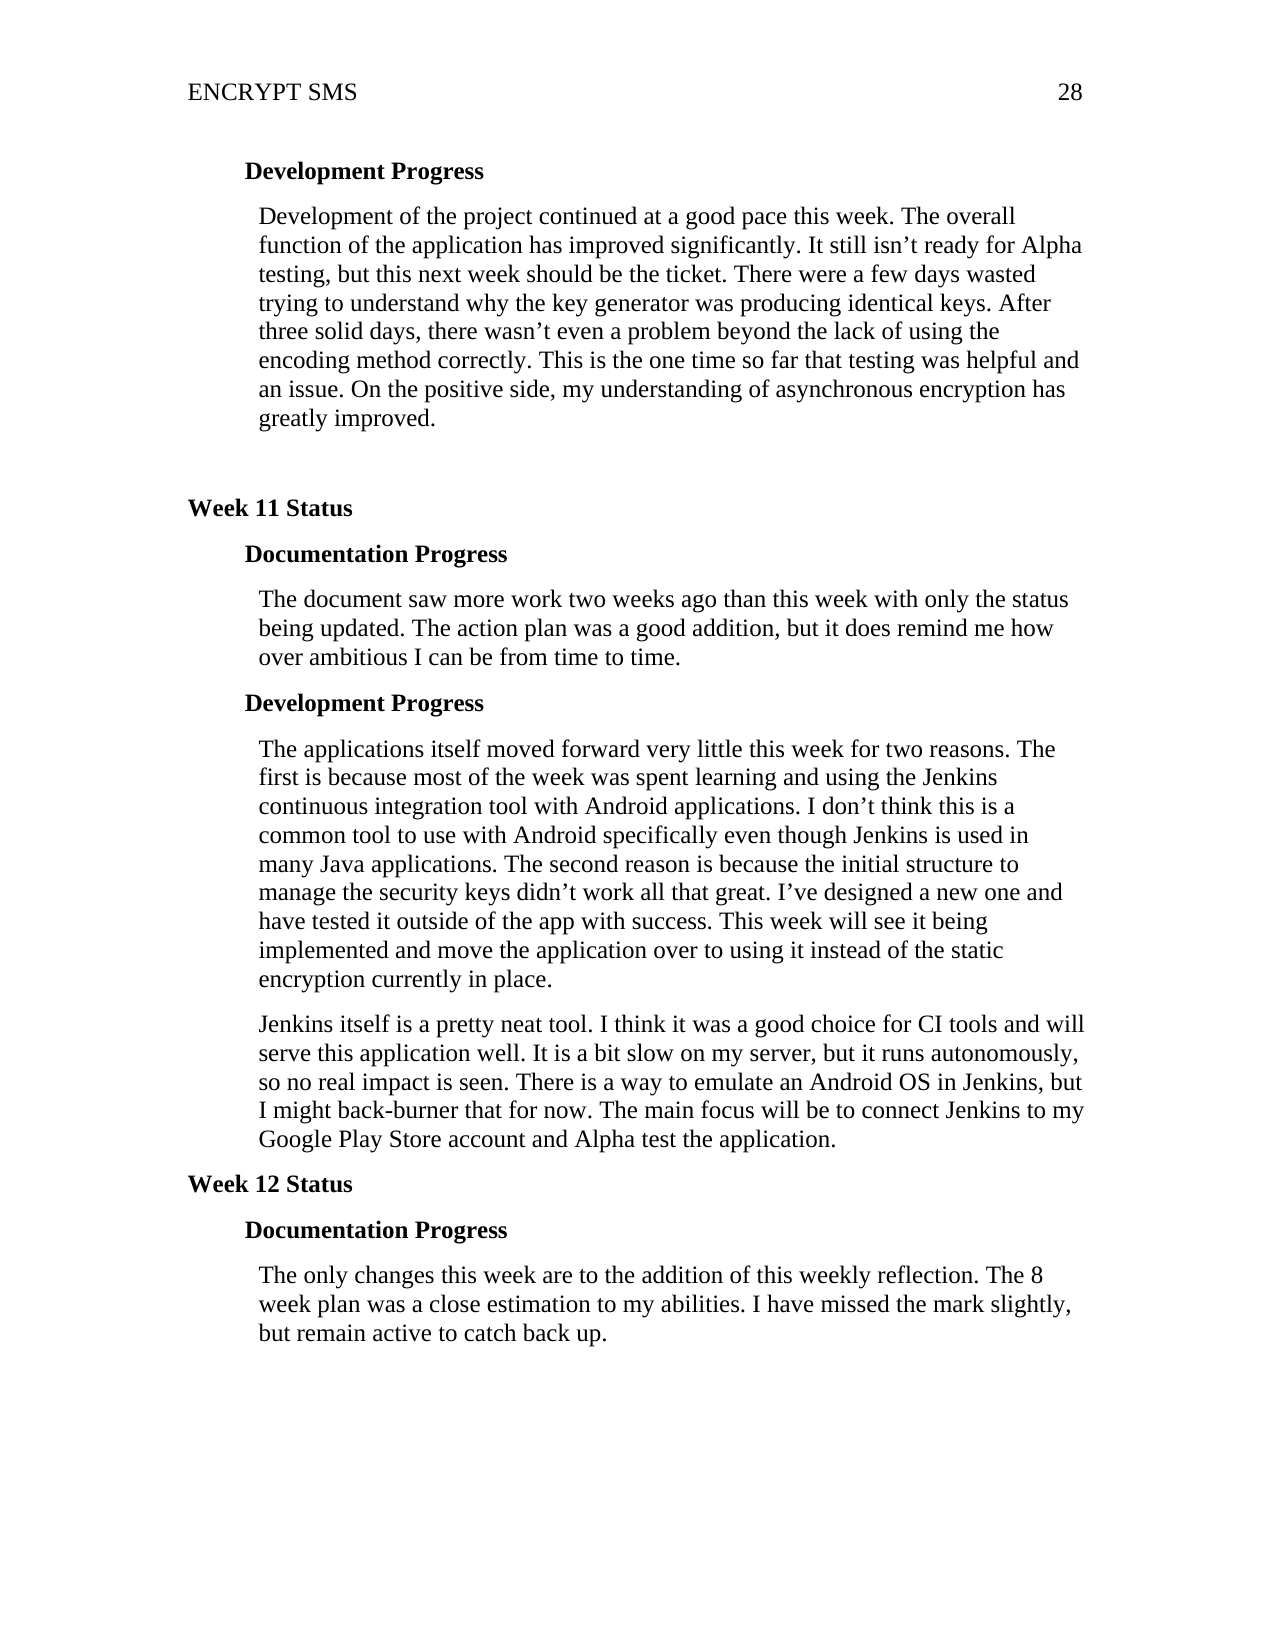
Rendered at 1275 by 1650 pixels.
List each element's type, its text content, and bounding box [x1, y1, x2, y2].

subtitle Documentation Progress [244, 1215, 1087, 1244]
text Jenkins itself is a pretty neat tool. I think it was a good choice for CI tools and will serve this application well. It is a bit slow on my server, but it runs autonomously, so no real impact is seen. There is a way to emulate an Android OS in Jenkins, but I might back-burner that for now. The main focus will be to connect Jenkins to my Google Play Store account and Alpha test the application. [258, 1009, 1087, 1153]
text The only changes this week are to the addition of this weekly reflection. The 8 week plan was a close estimation to my abilities. I have missed the mark slightly, but remain active to catch back up. [258, 1260, 1087, 1347]
subtitle Documentation Progress [244, 539, 1087, 568]
subtitle Week 11 Status [187, 493, 1087, 522]
subtitle Week 12 Status [187, 1169, 1087, 1198]
text The document saw more work two weeks ago than this week with only the status being updated. The action plan was a good addition, but it does remind me how over ambitious I can be from time to time. [258, 584, 1087, 671]
text Development of the project continued at a good pace this week. The overall function of the application has improved significantly. It still isn’t ready for Alpha testing, but this next week should be the ticket. There were a few days wasted trying to understand why the key generator was producing identical keys. After three solid days, there wasn’t even a problem beyond the lack of using the encoding method correctly. This is the one time so far that testing was helpful and an issue. On the positive side, my understanding of asynchronous encryption has greatly improved. [258, 201, 1087, 431]
subtitle Development Progress [244, 688, 1087, 717]
subtitle Development Progress [244, 156, 1087, 185]
text The applications itself moved forward very little this week for two reasons. The first is because most of the week was spent learning and using the Jenkins continuous integration tool with Android applications. I don’t think this is a common tool to use with Android specifically even though Jenkins is used in many Java applications. The second reason is because the initial structure to manage the security keys didn’t work all that great. I’ve designed a new one and have tested it outside of the app with success. This week will see it being implemented and move the application over to using it instead of the static encryption currently in place. [258, 734, 1087, 992]
